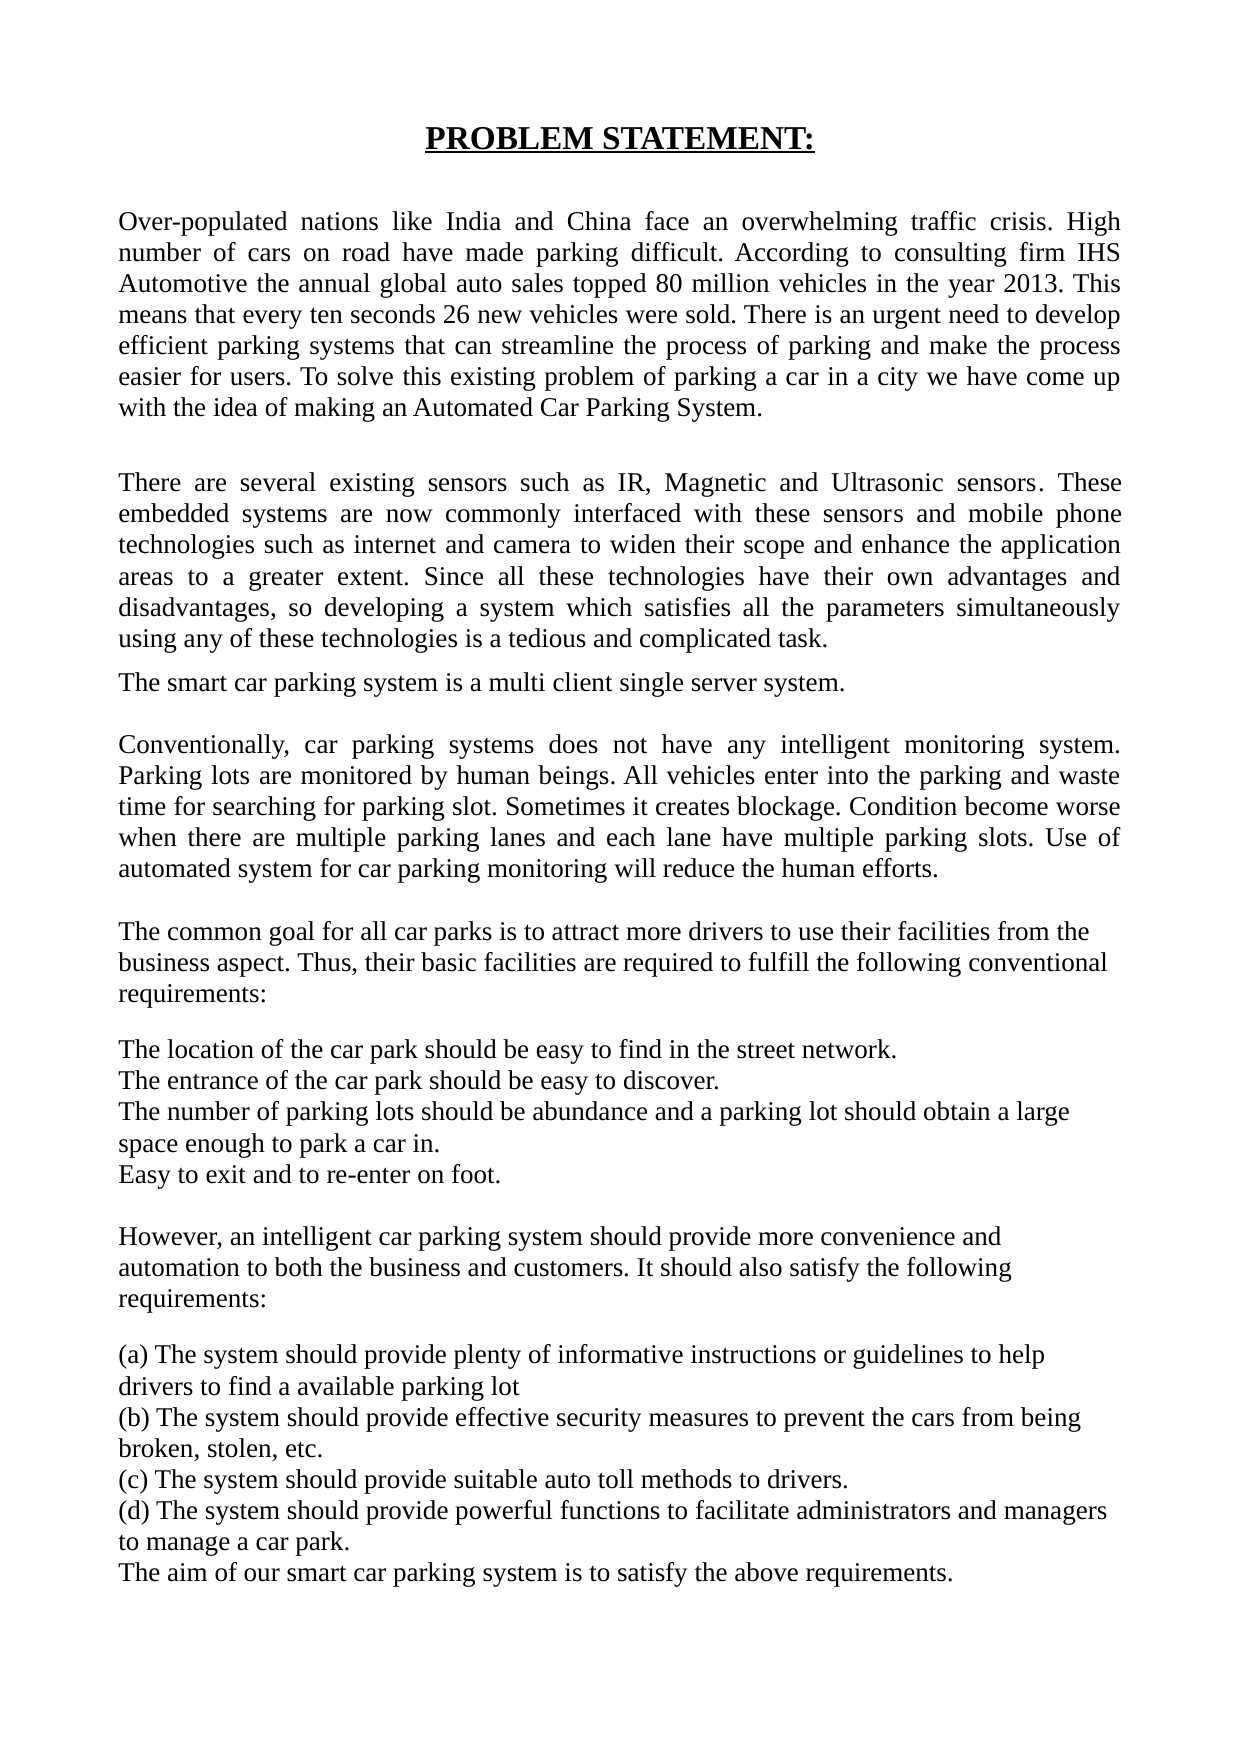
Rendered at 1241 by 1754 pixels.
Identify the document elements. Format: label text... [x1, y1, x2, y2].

text The aim of our smart car parking system is to satisfy the above requirements. [118, 1557, 1122, 1588]
text (a) The system should provide plenty of informative instructions or guidelines to help drivers to find a available parking lot [118, 1338, 1122, 1401]
text Easy to exit and to re-enter on foot. [118, 1158, 1122, 1189]
text The number of parking lots should be abundance and a parking lot should obtain a large space enough to park a car in. [118, 1096, 1122, 1158]
text Over-populated nations like India and China face an overwhelming traffic crisis. High number of cars on road have made parking difficult. According to consulting firm IHS Automotive the annual global auto sales topped 80 million vehicles in the year 2013. This means that every ten seconds 26 new vehicles were sold. There is an urgent need to develop efficient parking systems that can streamline the process of parking and make the process easier for users. To solve this existing problem of parking a car in a city we have come up with the idea of making an Automated Car Parking System. [118, 204, 1122, 423]
text PROBLEM STATEMENT: [118, 118, 1122, 156]
text (b) The system should provide effective security measures to prevent the cars from being broken, stolen, etc. (c) The system should provide suitable auto toll methods to drivers. [118, 1401, 1122, 1494]
text There are several existing sensors such as IR, Magnetic and Ultrasonic sensors. These embedded systems are now commonly interfaced with these sensors and mobile phone technologies such as internet and camera to widen their scope and enhance the application areas to a greater extent. Since all these technologies have their own advantages and disadvantages, so developing a system which satisfies all the parameters simultaneously using any of these technologies is a tedious and complicated task. [118, 466, 1122, 653]
text The location of the car park should be easy to find in the street network. The entrance of the car park should be easy to discover. [118, 1033, 1122, 1096]
text (d) The system should provide powerful functions to facilitate administrators and managers to manage a car park. [118, 1494, 1122, 1557]
text The common goal for all car parks is to attract more drivers to use their facilities from the business aspect. Thus, their basic facilities are required to fulfill the following conventional requirements: [118, 915, 1122, 1008]
text However, an intelligent car parking system should provide more convenience and automation to both the business and customers. It should also satisfy the following requirements: [118, 1220, 1122, 1313]
text Conventionally, car parking systems does not have any intelligent monitoring system. Parking lots are monitored by human beings. All vehicles enter into the parking and waste time for searching for parking slot. Sometimes it creates blockage. Condition become worse when there are multiple parking lanes and each lane have multiple parking slots. Use of automated system for car parking monitoring will reduce the human efforts. [118, 728, 1122, 884]
text The smart car parking system is a multi client single server system. [118, 666, 1122, 697]
